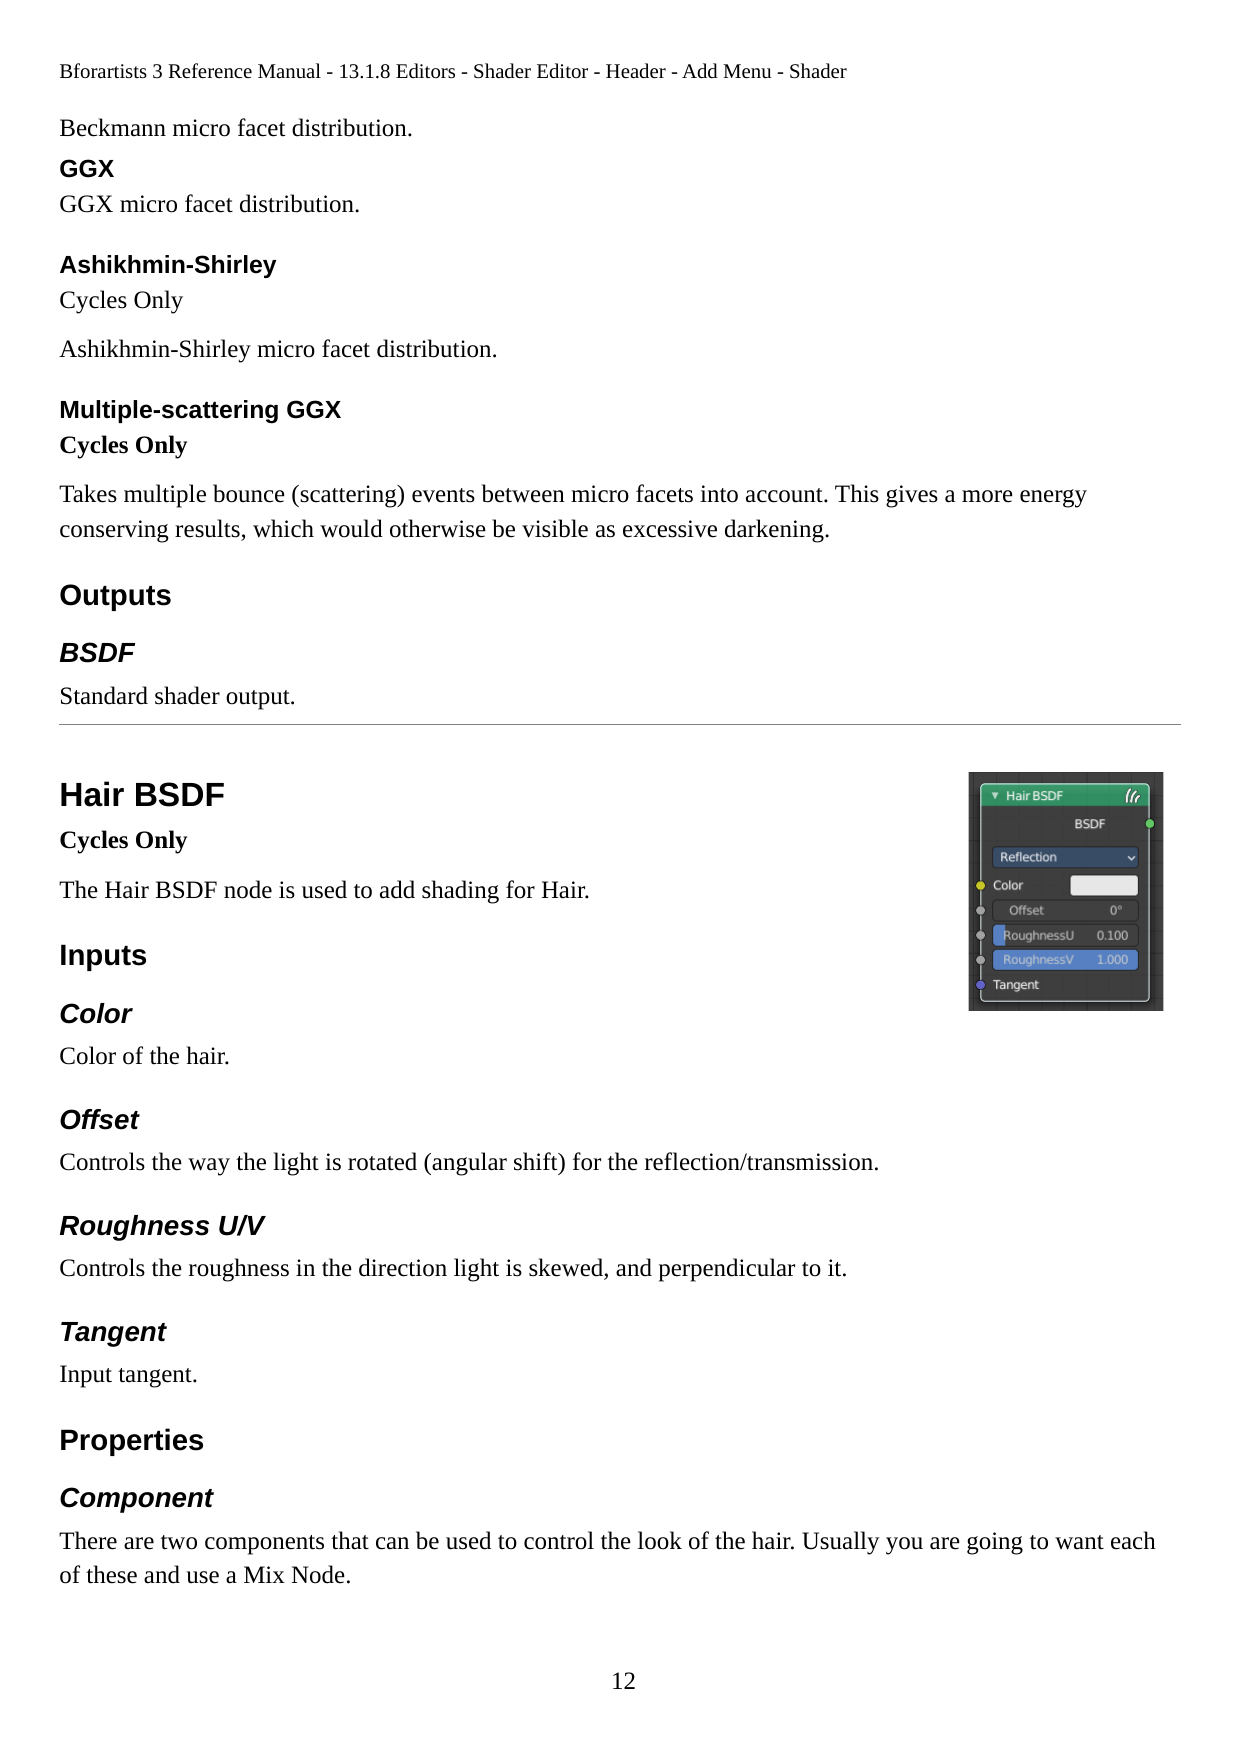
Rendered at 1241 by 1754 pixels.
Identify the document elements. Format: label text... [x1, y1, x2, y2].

subtitle BSDF [59, 636, 1181, 668]
subtitle Offset [59, 1103, 1181, 1135]
text GGX micro facet distribution. [59, 189, 1181, 217]
text Controls the way the light is rotated (angular shift) for the reflection/transmission. [59, 1147, 1181, 1176]
subtitle Component [59, 1482, 1181, 1513]
subtitle Multiple-scattering GGX [59, 396, 1181, 424]
text Input tangent. [59, 1359, 1181, 1388]
text Controls the roughness in the direction light is skewed, and perpendicular to it. [59, 1253, 1181, 1282]
subtitle [1164, 774, 1181, 813]
subtitle Outputs [59, 578, 1181, 611]
text The Hair BSDF node is used to add shading for Hair. [59, 875, 968, 903]
picture [968, 772, 1164, 1011]
subtitle Inputs [59, 938, 968, 972]
text There are two components that can be used to control the look of the hair. Usually you are going to want each of these and use a Mix Node. [59, 1526, 1181, 1589]
text Ashikhmin-Shirley micro facet distribution. [59, 334, 1181, 363]
text Takes multiple bounce (scattering) events between micro facets into account. This gives a more energy conserving results, which would otherwise be visible as excessive darkening. [59, 479, 1181, 543]
text Beckmann micro facet distribution. [59, 113, 1181, 141]
text Cycles Only [59, 430, 1181, 459]
text Color of the hair. [59, 1041, 1181, 1070]
text [1164, 826, 1181, 854]
subtitle Ashikhmin-Shirley [59, 250, 1181, 279]
subtitle Roughness U/V [59, 1209, 1181, 1241]
text Standard shader output. [59, 681, 1181, 709]
text Cycles Only [59, 285, 1181, 314]
text Cycles Only [59, 826, 968, 854]
subtitle Hair BSDF [59, 774, 968, 813]
subtitle Properties [59, 1423, 1181, 1457]
subtitle GGX [59, 154, 1181, 182]
subtitle Color [59, 997, 1181, 1029]
subtitle Tangent [59, 1315, 1181, 1347]
subtitle [1164, 938, 1181, 972]
